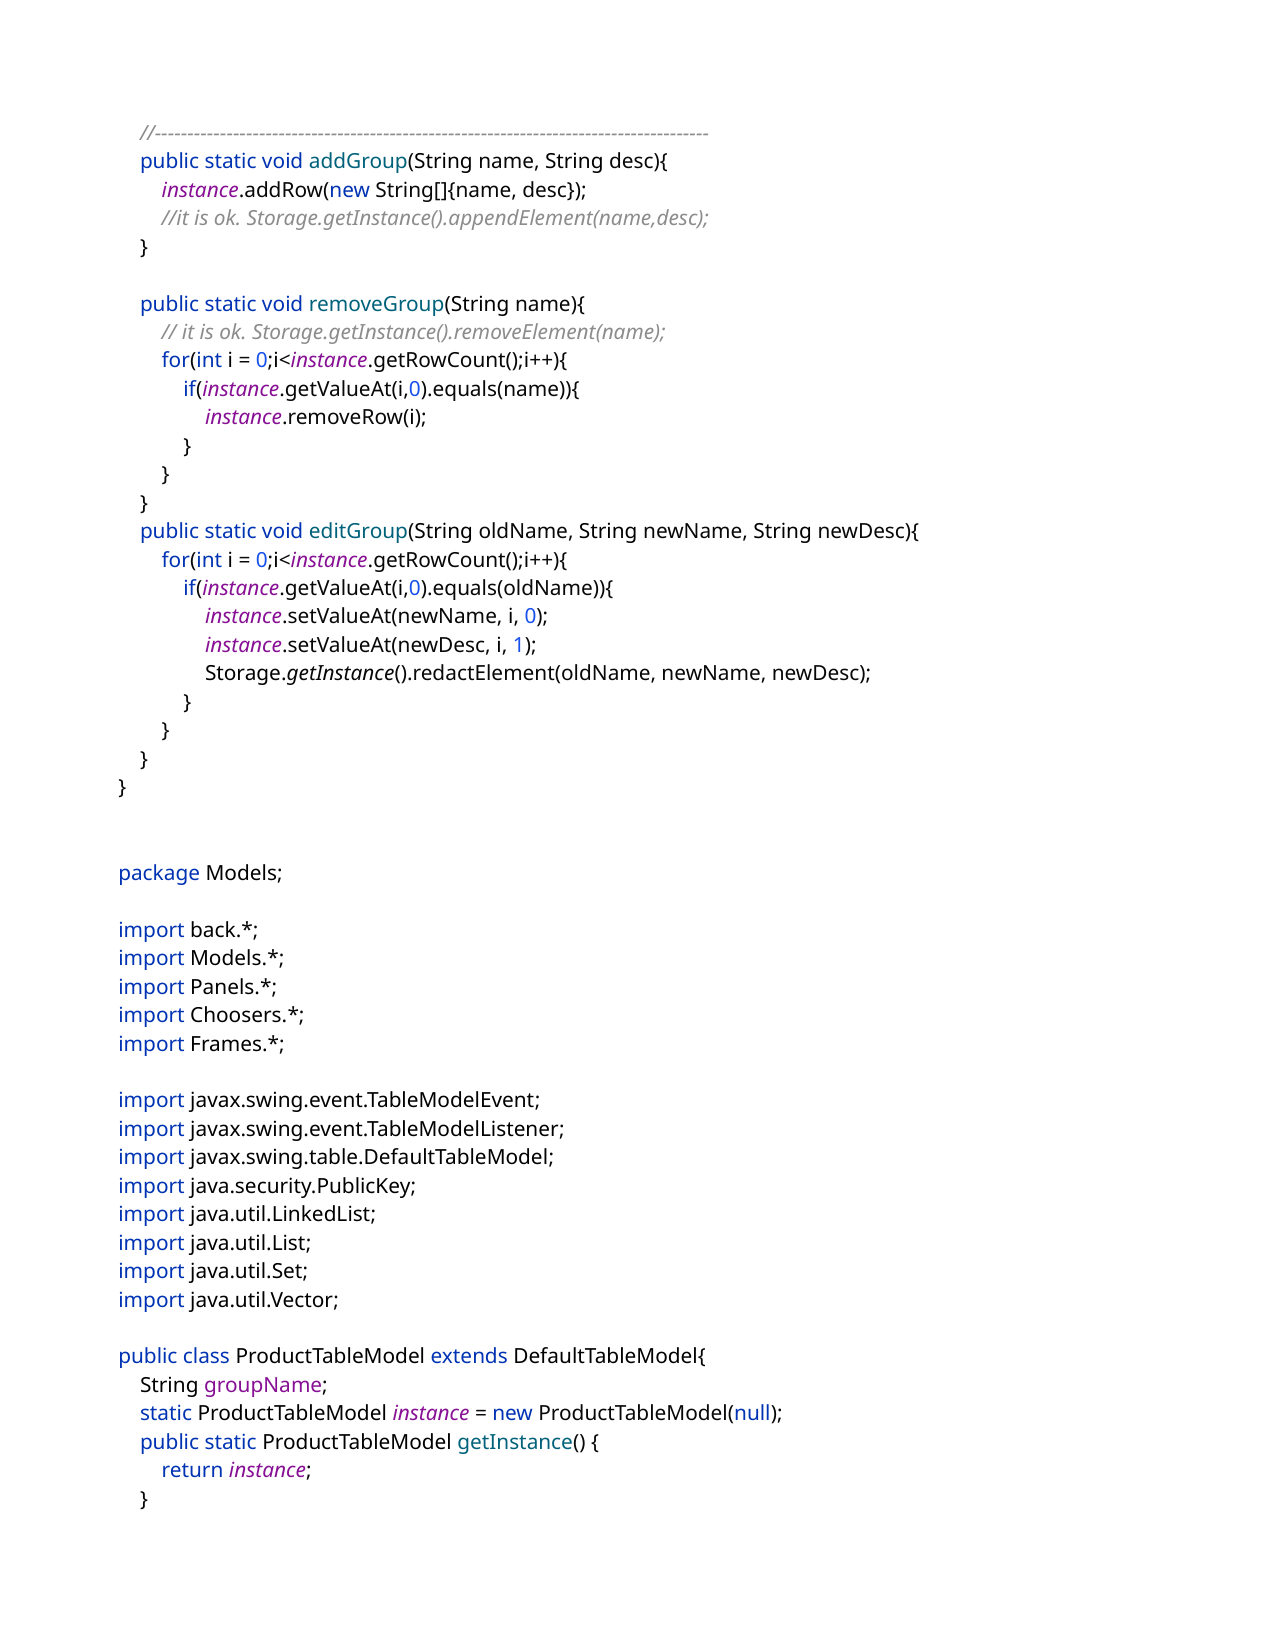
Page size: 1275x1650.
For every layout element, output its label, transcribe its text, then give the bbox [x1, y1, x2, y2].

text package Models; import back.*; import Models.*; import Panels.*; import Choosers.*; import Frames.*; import javax.swing.event.TableModelEvent; import javax.swing.event.TableModelListener; import javax.swing.table.DefaultTableModel; import java.security.PublicKey; import java.util.LinkedList; import java.util.List; import java.util.Set; import java.util.Vector; public class ProductTableModel extends DefaultTableModel{ String groupName; static ProductTableModel instance = new ProductTableModel(null); public static ProductTableModel getInstance() { return instance; } [118, 858, 1157, 1512]
text //------------------------------------------------------------------------------------- public static void addGroup(String name, String desc){ instance.addRow(new String[]{name, desc}); //it is ok. Storage.getInstance().appendElement(name,desc); } public static void removeGroup(String name){ // it is ok. Storage.getInstance().removeElement(name); for(int i = 0;i<instance.getRowCount();i++){ if(instance.getValueAt(i,0).equals(name)){ instance.removeRow(i); } } } public static void editGroup(String oldName, String newName, String newDesc){ for(int i = 0;i<instance.getRowCount();i++){ if(instance.getValueAt(i,0).equals(oldName)){ instance.setValueAt(newName, i, 0); instance.setValueAt(newDesc, i, 1); Storage.getInstance().redactElement(oldName, newName, newDesc); } } } } [118, 118, 1157, 829]
